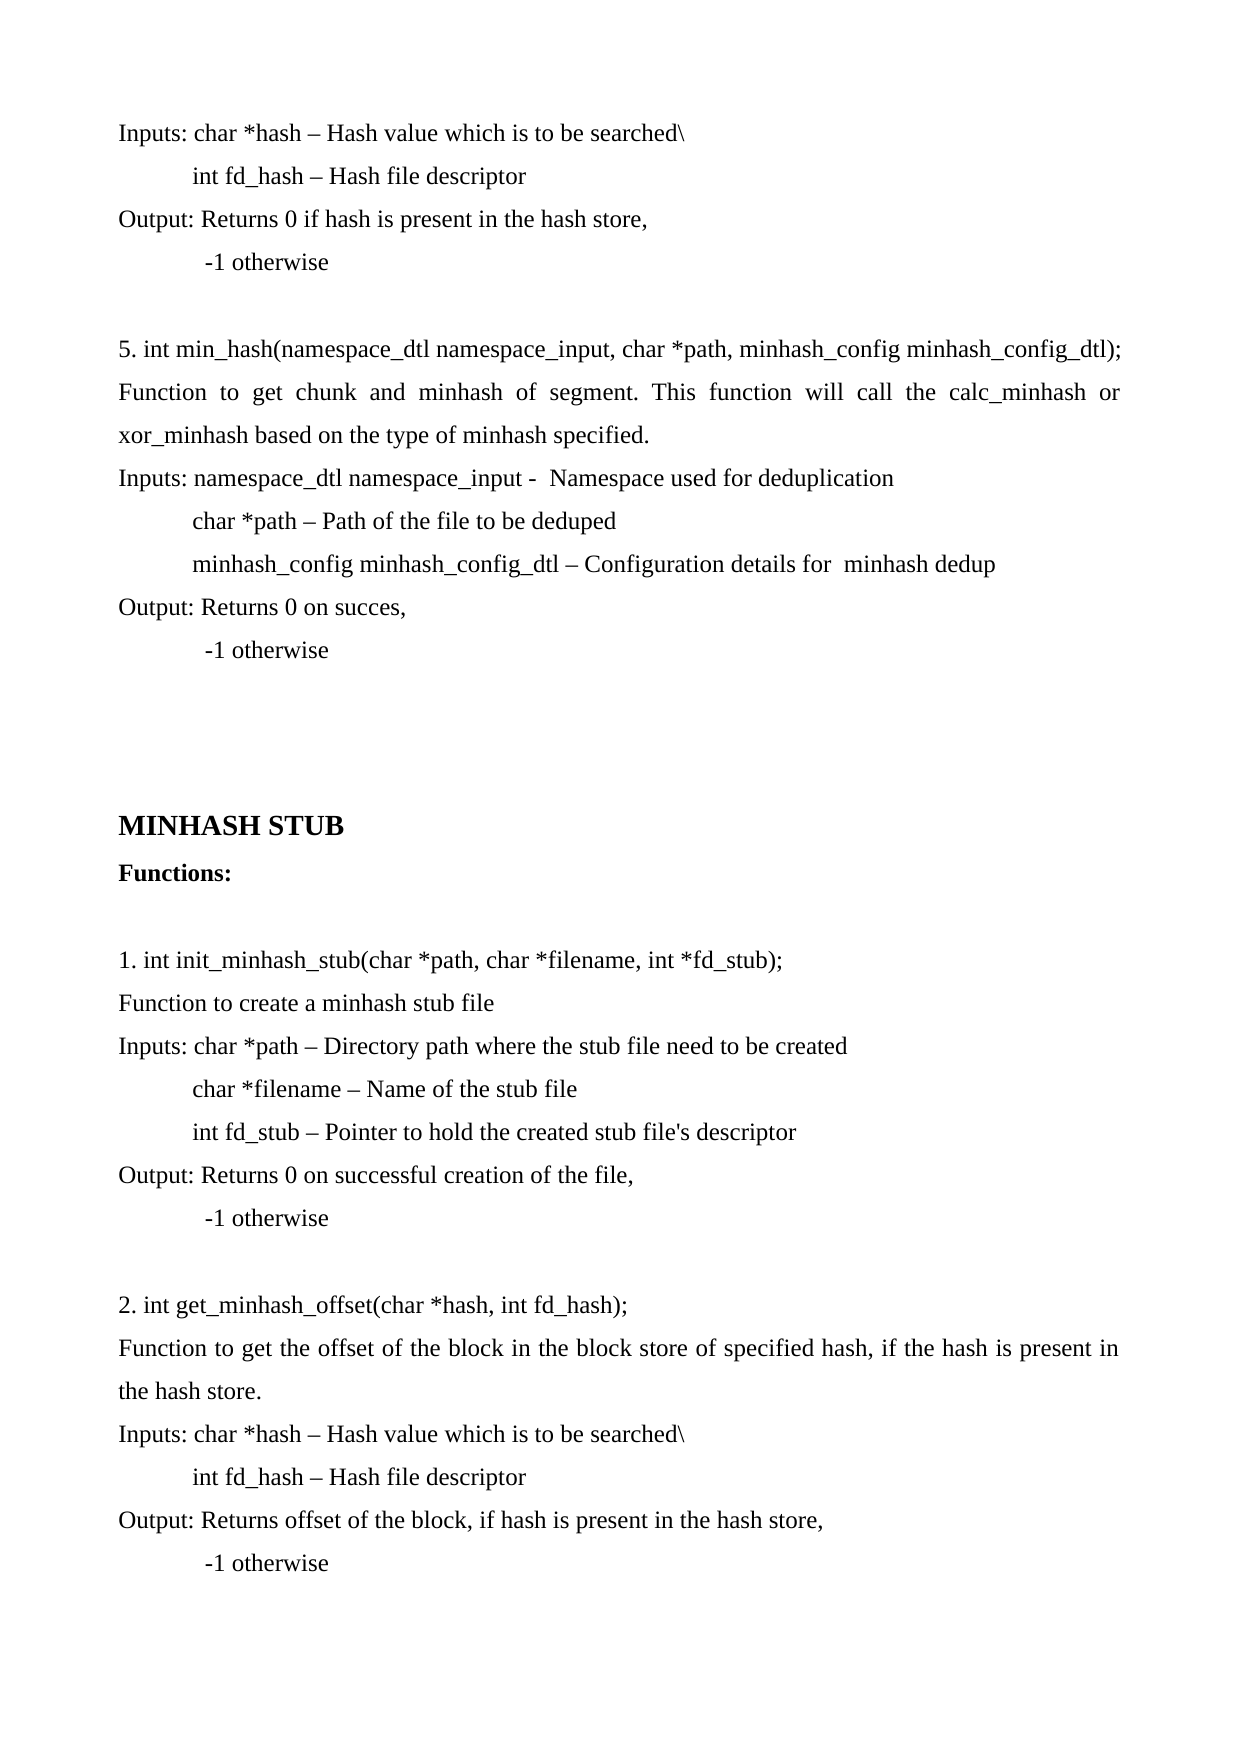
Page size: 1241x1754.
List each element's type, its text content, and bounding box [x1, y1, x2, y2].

text Functions: [118, 858, 1122, 887]
text Output: Returns 0 if hash is present in the hash store, [118, 204, 1122, 233]
text char *path – Path of the file to be deduped [118, 506, 1122, 535]
text 5. int min_hash(namespace_dtl namespace_input, char *path, minhash_config minhash_config_dtl); [118, 334, 1122, 362]
text -1 otherwise [118, 1548, 1122, 1577]
text Output: Returns 0 on succes, [118, 592, 1122, 621]
text minhash_config minhash_config_dtl – Configuration details for minhash dedup [118, 549, 1122, 578]
text Function to get chunk and minhash of segment. This function will call the calc_minhash or xor_minhash based on the type of minhash specified. [118, 377, 1122, 449]
text 2. int get_minhash_offset(char *hash, int fd_hash); [118, 1290, 1122, 1318]
text Inputs: char *hash – Hash value which is to be searched\ [118, 118, 1122, 147]
text Inputs: namespace_dtl namespace_input - Namespace used for deduplication [118, 463, 1122, 492]
text Output: Returns 0 on successful creation of the file, [118, 1160, 1122, 1189]
text -1 otherwise [118, 247, 1122, 276]
text Function to create a minhash stub file [118, 988, 1122, 1017]
text 1. int init_minhash_stub(char *path, char *filename, int *fd_stub); [118, 945, 1122, 973]
text Function to get the offset of the block in the block store of specified hash, if the hash is present in the hash store. [118, 1333, 1122, 1405]
text -1 otherwise [118, 1203, 1122, 1232]
text char *filename – Name of the stub file [118, 1074, 1122, 1103]
text -1 otherwise [118, 636, 1122, 664]
text int fd_hash – Hash file descriptor [118, 1462, 1122, 1491]
text Output: Returns offset of the block, if hash is present in the hash store, [118, 1505, 1122, 1534]
text Inputs: char *hash – Hash value which is to be searched\ [118, 1419, 1122, 1448]
text int fd_hash – Hash file descriptor [118, 161, 1122, 190]
text int fd_stub – Pointer to hold the created stub file's descriptor [118, 1117, 1122, 1146]
text MINHASH STUB [118, 808, 1122, 842]
text Inputs: char *path – Directory path where the stub file need to be created [118, 1031, 1122, 1060]
